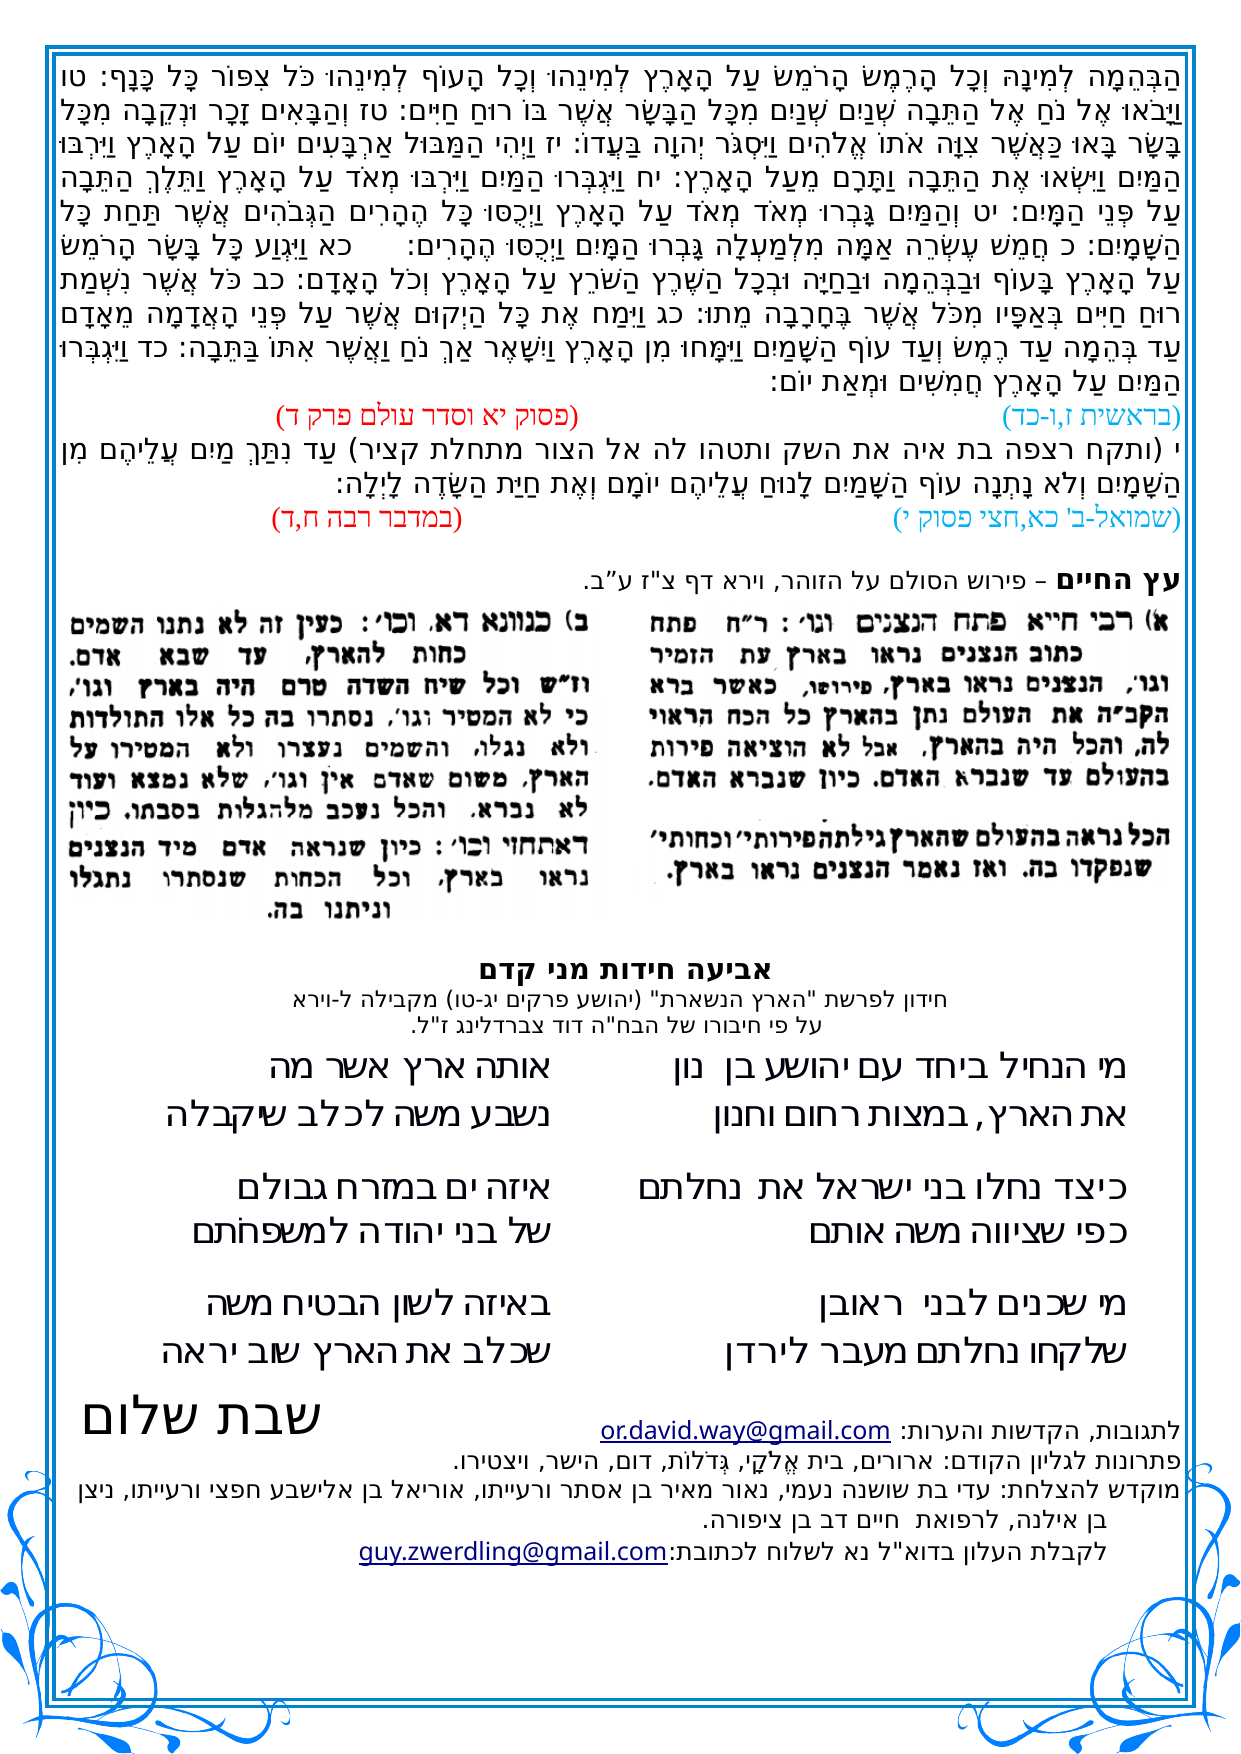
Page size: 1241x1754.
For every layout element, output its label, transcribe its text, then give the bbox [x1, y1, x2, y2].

list אביעה חידות מני קדם [59, 952, 1182, 986]
list עץ החיים – פירוש הסולם על הזוהר, וירא דף צ"ז ע”ב. [59, 562, 1182, 596]
picture [58, 596, 1182, 924]
picture [957, 1463, 1185, 1698]
list לתגובות, הקדשות והערות: or.david.way@gmail.com [59, 1412, 1182, 1447]
list חידון לפרשת "הארץ הנשארת" (יהושע פרקים יג-טו) מקבילה ל-וירא [59, 986, 1182, 1013]
list (בראשית ז,ו-כד) (פסוק יא וסדר עולם פרק ד) [59, 398, 1182, 432]
picture [56, 1471, 291, 1698]
list פתרונות לגליון הקודם: ארורים, בית אֱלֹקָי, גְּדֹלוֹת, דום, הישר, ויצטירו. [59, 1447, 1182, 1476]
picture [49, 1471, 291, 1705]
list (שמואל-ב' כא,חצי פסוק י) (במדבר רבה ח,ד) [59, 500, 1182, 533]
picture [957, 1463, 1192, 1705]
picture [957, 1516, 967, 1526]
list מוקדש להצלחת: עדי בת שושנה נעמי, נאור מאיר בן אסתר ורעייתו, אוריאל בן אלישבע חפצי ורעייתו, ניצן בן אילנה, לרפואת חיים דב בן ציפורה. [291, 1476, 957, 1534]
picture [957, 1463, 1241, 1754]
list הַבְּהֵמָה לְמִינָהּ וְכָל הָרֶמֶשׂ הָרֹמֵשׂ עַל הָאָרֶץ לְמִינֵהוּ וְכָל הָעוֹף לְמִינֵהוּ כֹּל צִפּוֹר כָּל כָּנָף: טו וַיָּבֹאוּ אֶל נֹחַ אֶל הַתֵּבָה שְׁנַיִם שְׁנַיִם מִכָּל הַבָּשָׂר אֲשֶׁר בּוֹ רוּחַ חַיִּים: טז וְהַבָּאִים זָכָר וּנְקֵבָה מִכָּל בָּשָׂר בָּאוּ כַּאֲשֶׁר צִוָּה אֹתוֹ אֱלֹהִים וַיִּסְגֹּר יְהוָה בַּעֲדוֹ: יז וַיְהִי הַמַּבּוּל אַרְבָּעִים יוֹם עַל הָאָרֶץ וַיִּרְבּוּ הַמַּיִם וַיִּשְׂאוּ אֶת הַתֵּבָה וַתָּרָם מֵעַל הָאָרֶץ: יח וַיִּגְבְּרוּ הַמַּיִם וַיִּרְבּוּ מְאֹד עַל הָאָרֶץ וַתֵּלֶךְ הַתֵּבָה עַל פְּנֵי הַמָּיִם: יט וְהַמַּיִם גָּבְרוּ מְאֹד מְאֹד עַל הָאָרֶץ וַיְכֻסּוּ כָּל הֶהָרִים הַגְּבֹהִים אֲשֶׁר תַּחַת כָּל הַשָּׁמָיִם: כ חֲמֵשׁ עֶשְׂרֵה אַמָּה מִלְמַעְלָה גָּבְרוּ הַמָּיִם וַיְכֻסּוּ הֶהָרִים: כא וַיִּגְוַע כָּל בָּשָׂר הָרֹמֵשׂ עַל הָאָרֶץ בָּעוֹף וּבַבְּהֵמָה וּבַחַיָּה וּבְכָל הַשֶּׁרֶץ הַשֹּׁרֵץ עַל הָאָרֶץ וְכֹל הָאָדָם: כב כֹּל אֲשֶׁר נִשְׁמַת רוּחַ חַיִּים בְּאַפָּיו מִכֹּל אֲשֶׁר בֶּחָרָבָה מֵתוּ: כג וַיִּמַח אֶת כָּל הַיְקוּם אֲשֶׁר עַל פְּנֵי הָאֲדָמָה מֵאָדָם עַד בְּהֵמָה עַד רֶמֶשׂ וְעַד עוֹף הַשָּׁמַיִם וַיִּמָּחוּ מִן הָאָרֶץ וַיִשָּׁאֶר אַךְ נֹחַ וַאֲשֶׁר אִתּוֹ בַּתֵּבָה: כד וַיִּגְבְּרוּ הַמַּיִם עַל הָאָרֶץ חֲמִשִּׁים וּמְאַת יוֹם: [59, 59, 1182, 398]
list לקבלת העלון בדוא"ל נא לשלוח לכתובת:guy.zwerdling@gmail.com [291, 1534, 957, 1568]
list י (ותקח רצפה בת איה את השק ותטהו לה אל הצור מתחלת קציר) עַד נִתַּךְ מַיִם עֲלֵיהֶם מִן הַשָּׁמָיִם וְלֹא נָתְנָה עוֹף הַשָּׁמַיִם לָנוּחַ עֲלֵיהֶם יוֹמָם וְאֶת חַיַּת הַשָּׂדֶה לָיְלָה: [59, 432, 1182, 500]
picture [0, 1471, 291, 1754]
list על פי חיבורו של הבח"ה דוד צברדלינג ז"ל. [59, 1013, 1182, 1039]
